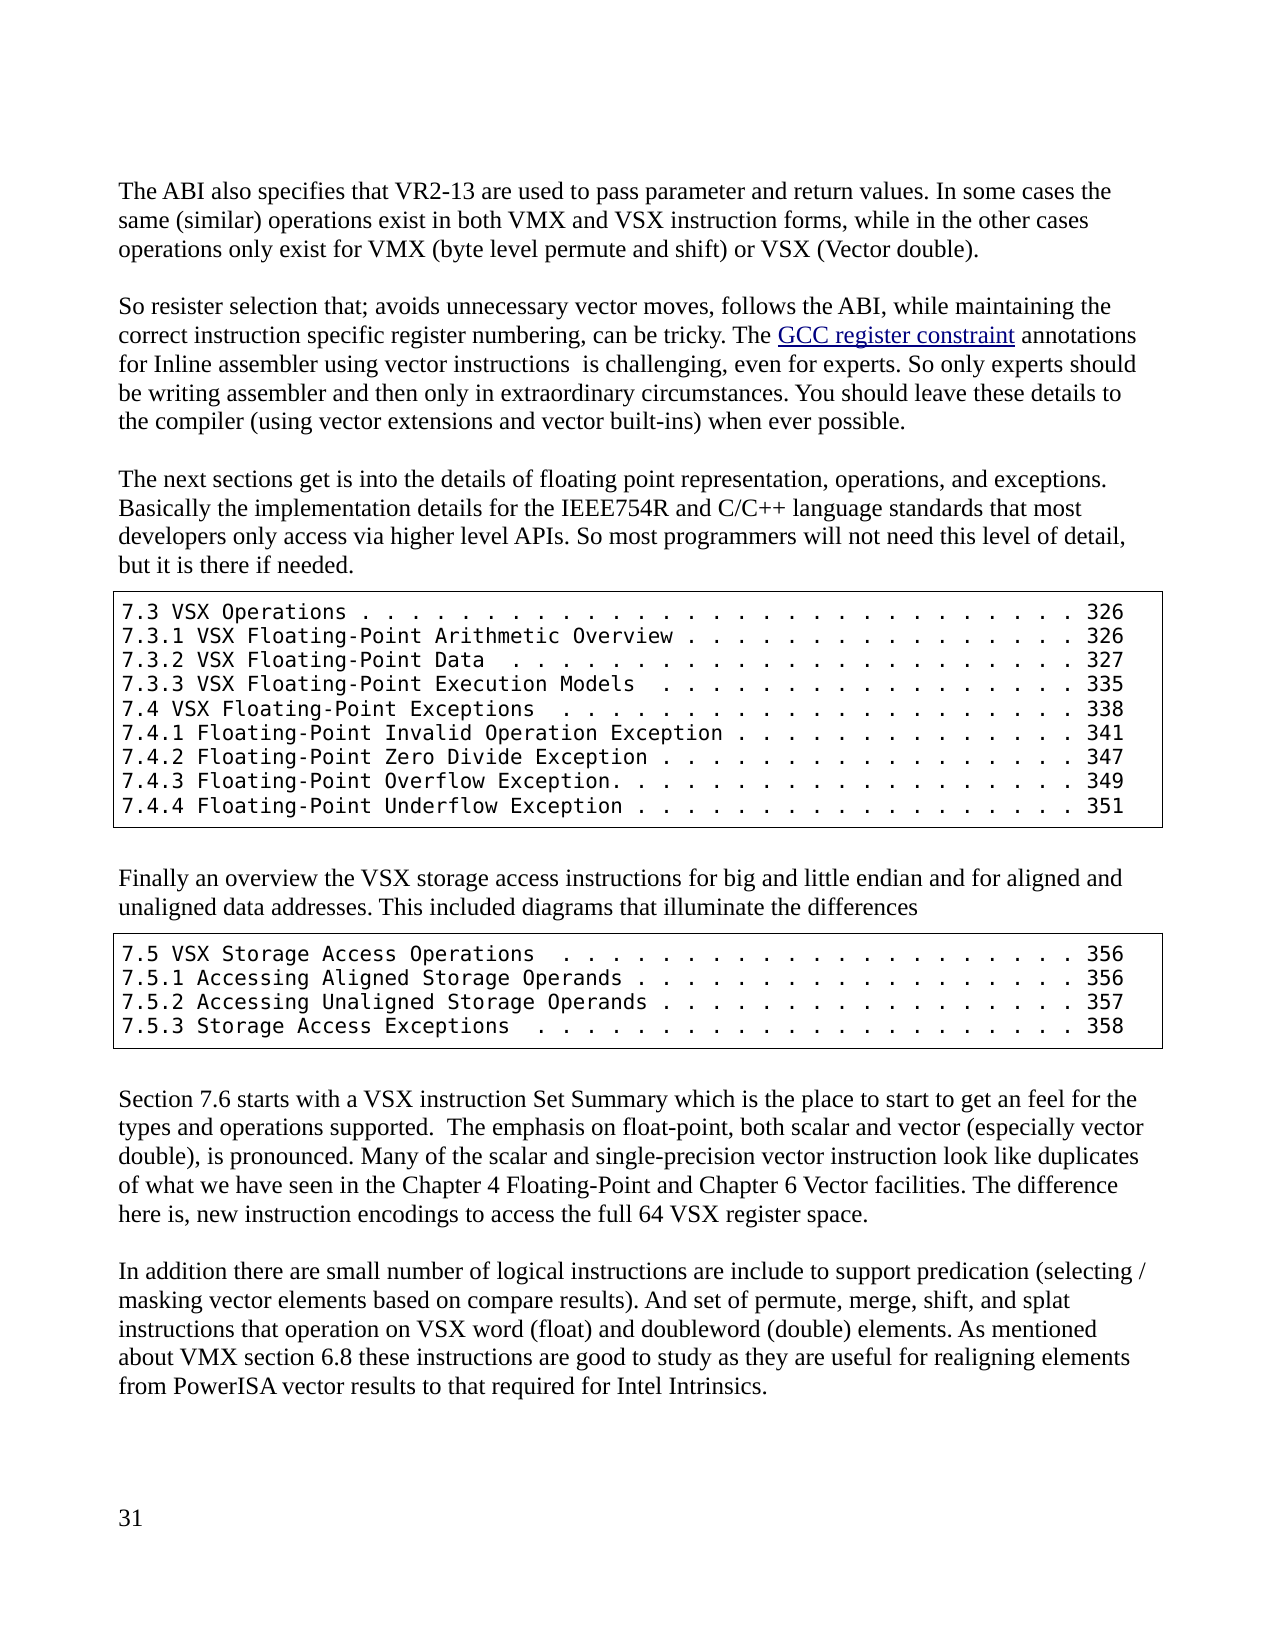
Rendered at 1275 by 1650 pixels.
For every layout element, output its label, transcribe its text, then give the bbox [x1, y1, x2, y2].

text 7.4.3 Floating-Point Overflow Exception. . . . . . . . . . . . . . . . . . . 349 [121, 769, 1153, 794]
text 7.4 VSX Floating-Point Exceptions . . . . . . . . . . . . . . . . . . . . . 338 [121, 697, 1153, 721]
text Section 7.6 starts with a VSX instruction Set Summary which is the place to start to get an feel for the types and operations supported. The emphasis on float-point, both scalar and vector (especially vector double), is pronounced. Many of the scalar and single-precision vector instruction look like duplicates of what we have seen in the Chapter 4 Floating-Point and Chapter 6 Vector facilities. The difference here is, new instruction encodings to access the full 64 VSX register space. [118, 1084, 1157, 1227]
text 7.5.3 Storage Access Exceptions . . . . . . . . . . . . . . . . . . . . . . 358 [121, 1014, 1153, 1039]
text 7.4.2 Floating-Point Zero Divide Exception . . . . . . . . . . . . . . . . . 347 [121, 745, 1153, 769]
text 7.3.3 VSX Floating-Point Execution Models . . . . . . . . . . . . . . . . . 335 [121, 672, 1153, 697]
text 7.5.2 Accessing Unaligned Storage Operands . . . . . . . . . . . . . . . . . 357 [121, 990, 1153, 1014]
text 7.3 VSX Operations . . . . . . . . . . . . . . . . . . . . . . . . . . . . . 326 [121, 600, 1153, 624]
text 7.4.1 Floating-Point Invalid Operation Exception . . . . . . . . . . . . . . 341 [121, 721, 1153, 745]
text In addition there are small number of logical instructions are include to support predication (selecting / masking vector elements based on compare results). And set of permute, merge, shift, and splat instructions that operation on VSX word (float) and doubleword (double) elements. As mentioned about VMX section 6.8 these instructions are good to study as they are useful for realigning elements from PowerISA vector results to that required for Intel Intrinsics. [118, 1256, 1157, 1400]
text 7.4.4 Floating-Point Underflow Exception . . . . . . . . . . . . . . . . . . 351 [121, 794, 1153, 818]
text So resister selection that; avoids unnecessary vector moves, follows the ABI, while maintaining the correct instruction specific register numbering, can be tricky. The GCC register constraint annotations for Inline assembler using vector instructions is challenging, even for experts. So only experts should be writing assembler and then only in extraordinary circumstances. You should leave these details to the compiler (using vector extensions and vector built-ins) when ever possible. [118, 291, 1157, 435]
text 7.5 VSX Storage Access Operations . . . . . . . . . . . . . . . . . . . . . 356 [121, 942, 1153, 966]
text 7.3.2 VSX Floating-Point Data . . . . . . . . . . . . . . . . . . . . . . . 327 [121, 648, 1153, 672]
text The ABI also specifies that VR2-13 are used to pass parameter and return values. In some cases the same (similar) operations exist in both VMX and VSX instruction forms, while in the other cases operations only exist for VMX (byte level permute and shift) or VSX (Vector double). [118, 176, 1157, 263]
text The next sections get is into the details of floating point representation, operations, and exceptions. Basically the implementation details for the IEEE754R and C/C++ language standards that most developers only access via higher level APIs. So most programmers will not need this level of detail, but it is there if needed. [118, 464, 1157, 579]
text 7.3.1 VSX Floating-Point Arithmetic Overview . . . . . . . . . . . . . . . . 326 [121, 624, 1153, 648]
text 7.5.1 Accessing Aligned Storage Operands . . . . . . . . . . . . . . . . . . 356 [121, 966, 1153, 990]
text Finally an overview the VSX storage access instructions for big and little endian and for aligned and unaligned data addresses. This included diagrams that illuminate the differences [118, 863, 1157, 921]
